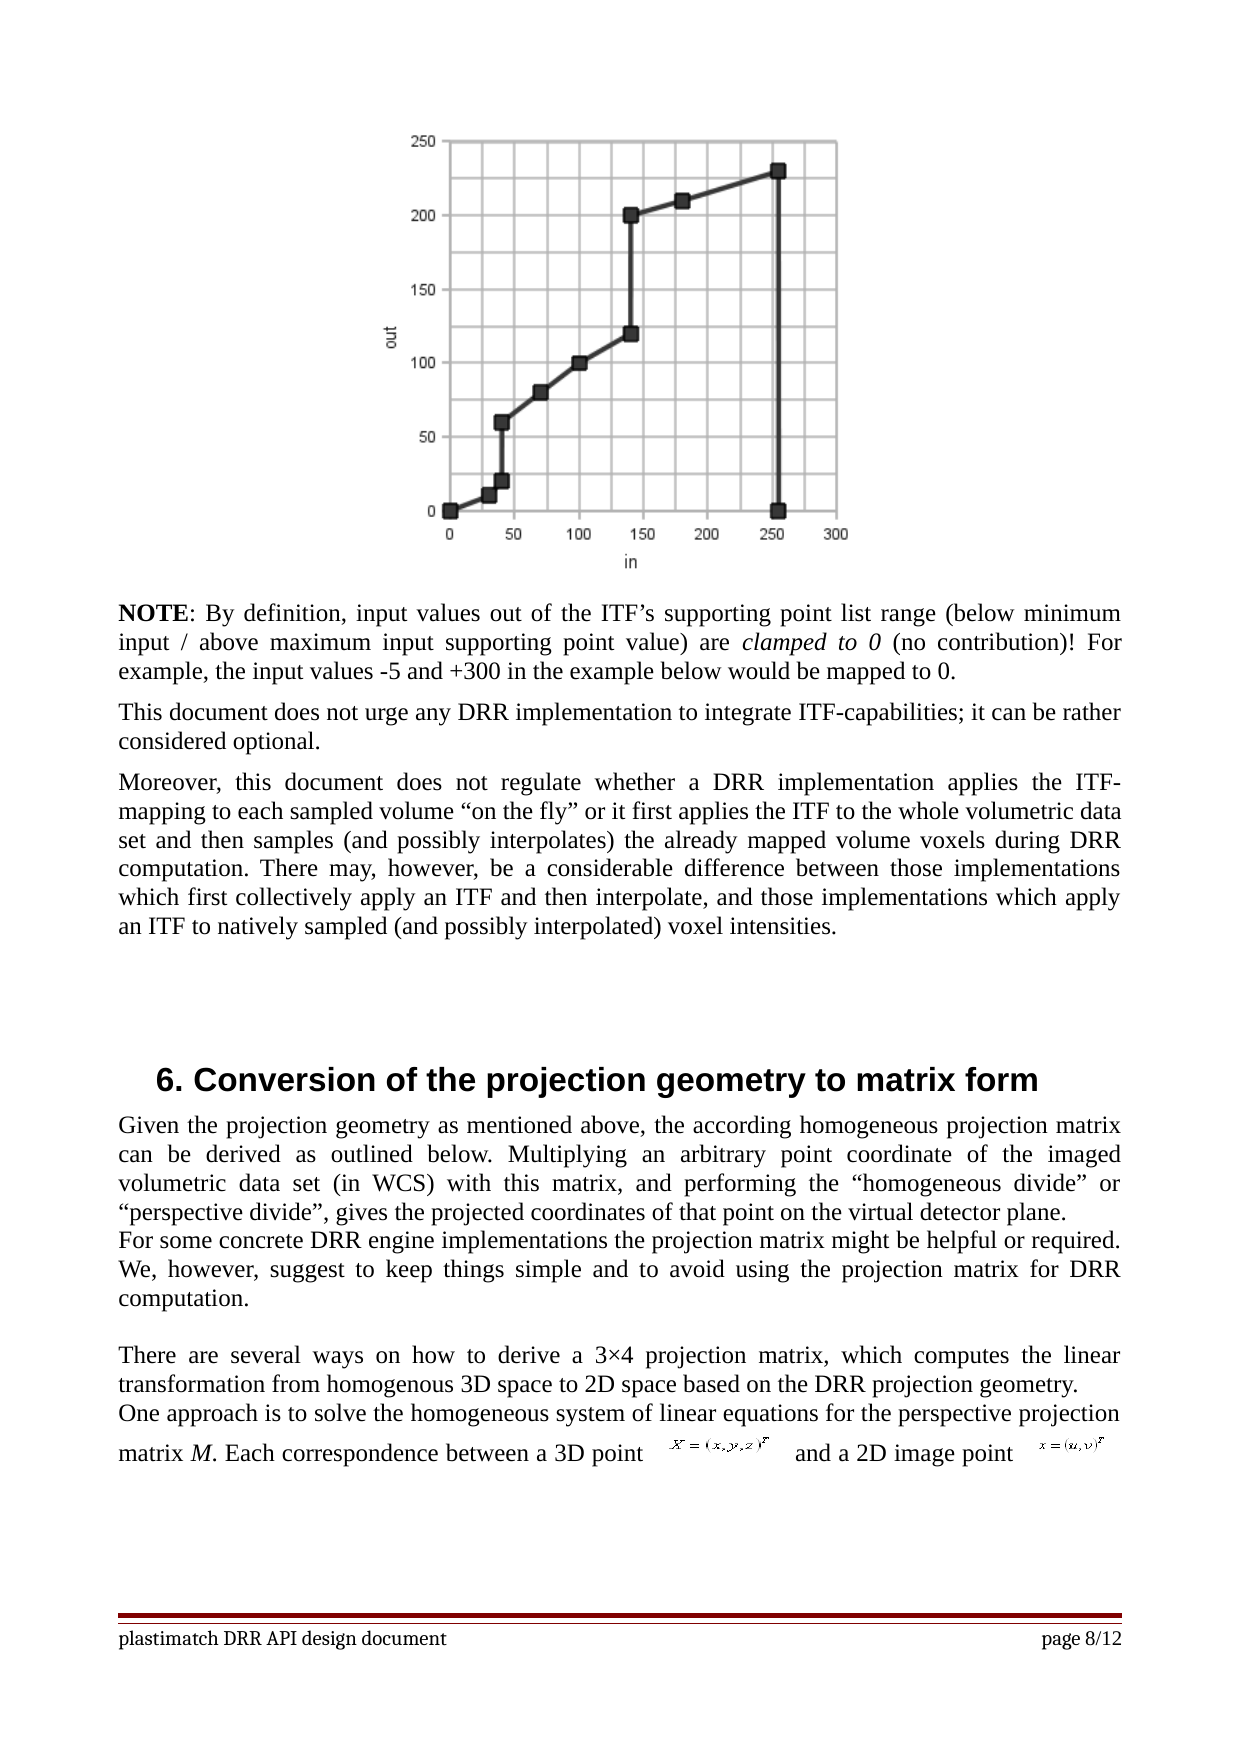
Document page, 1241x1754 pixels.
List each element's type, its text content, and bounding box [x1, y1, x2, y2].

text This document does not urge any DRR implementation to integrate ITF-capabilities; it can be rather considered optional. [118, 697, 1122, 755]
text There are several ways on how to derive a 3×4 projection matrix, which computes the linear transformation from homogenous 3D space to 2D space based on the DRR projection geometry. [118, 1341, 1122, 1398]
picture [1037, 1436, 1106, 1453]
subtitle Conversion of the projection geometry to matrix form [156, 1060, 1122, 1098]
text NOTE: By definition, input values out of the ITF’s supporting point list range (below minimum input / above maximum input supporting point value) are clamped to 0 (no contribution)! For example, the input values -5 and +300 in the example below would be mapped to 0. [118, 598, 1122, 685]
text Moreover, this document does not regulate whether a DRR implementation applies the ITF-mapping to each sampled volume “on the fly” or it first applies the ITF to the whole volumetric data set and then samples (and possibly interpolates) the already mapped volume voxels during DRR computation. There may, however, be a considerable difference between those implementations which first collectively apply an ITF and then interpolate, and those implementations which apply an ITF to natively sampled (and possibly interpolated) voxel intensities. [118, 767, 1122, 940]
text Given the projection geometry as mentioned above, the according homogeneous projection matrix can be derived as outlined below. Multiplying an arbitrary point coordinate of the imaged volumetric data set (in WCS) with this matrix, and performing the “homogeneous divide” or “perspective divide”, gives the projected coordinates of that point on the virtual detector plane. [118, 1111, 1122, 1226]
text For some concrete DRR engine implementations the projection matrix might be helpful or required. We, however, suggest to keep things simple and to avoid using the projection matrix for DRR computation. [118, 1226, 1122, 1312]
text One approach is to solve the homogeneous system of linear equations for the perspective projection matrix M. Each correspondence between a 3D point and a 2D image point [118, 1398, 1122, 1467]
picture [666, 1436, 772, 1453]
